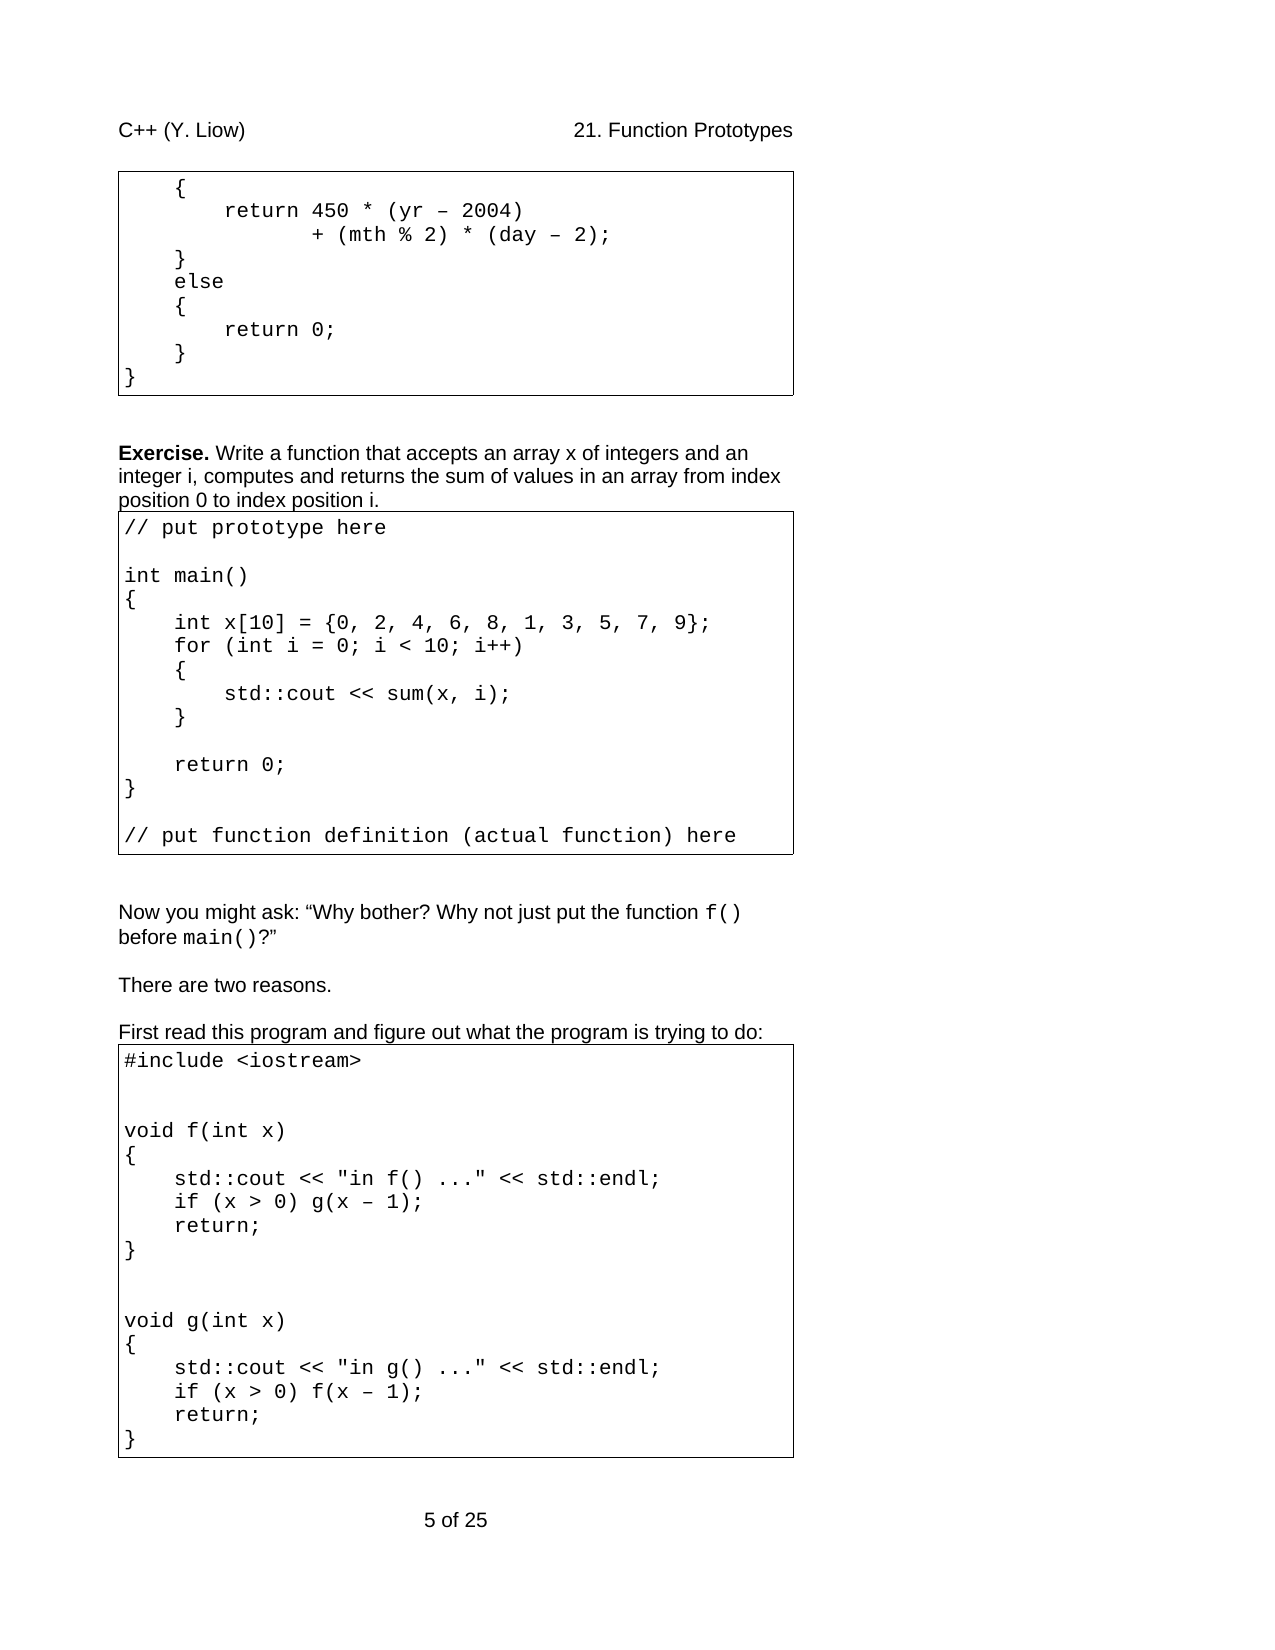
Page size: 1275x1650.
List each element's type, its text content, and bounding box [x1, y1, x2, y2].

text Exercise. Write a function that accepts an array x of integers and an integer i, computes and returns the sum of values in an array from index position 0 to index position i. [118, 442, 793, 511]
table_header #include <iostream> void f(int x) { std::cout << "in f() ..." << std::endl; if (x > 0) g(x – 1); return; } void g(int x) { std::cout << "in g() ..." << std::endl; if (x > 0) f(x – 1); return; } [119, 1045, 793, 1457]
text Now you might ask: “Why bother? Why not just put the function f() before main()?” [118, 901, 793, 951]
text There are two reasons. [118, 974, 793, 997]
table_header { return 450 * (yr – 2004) + (mth % 2) * (day – 2); } else { return 0; } } [119, 172, 793, 395]
text First read this program and figure out what the program is trying to do: [118, 1021, 793, 1044]
table_header // put prototype here int main() { int x[10] = {0, 2, 4, 6, 8, 1, 3, 5, 7, 9}; for (int i = 0; i < 10; i++) { std::cout << sum(x, i); } return 0; } // put function definition (actual function) here [119, 512, 793, 854]
